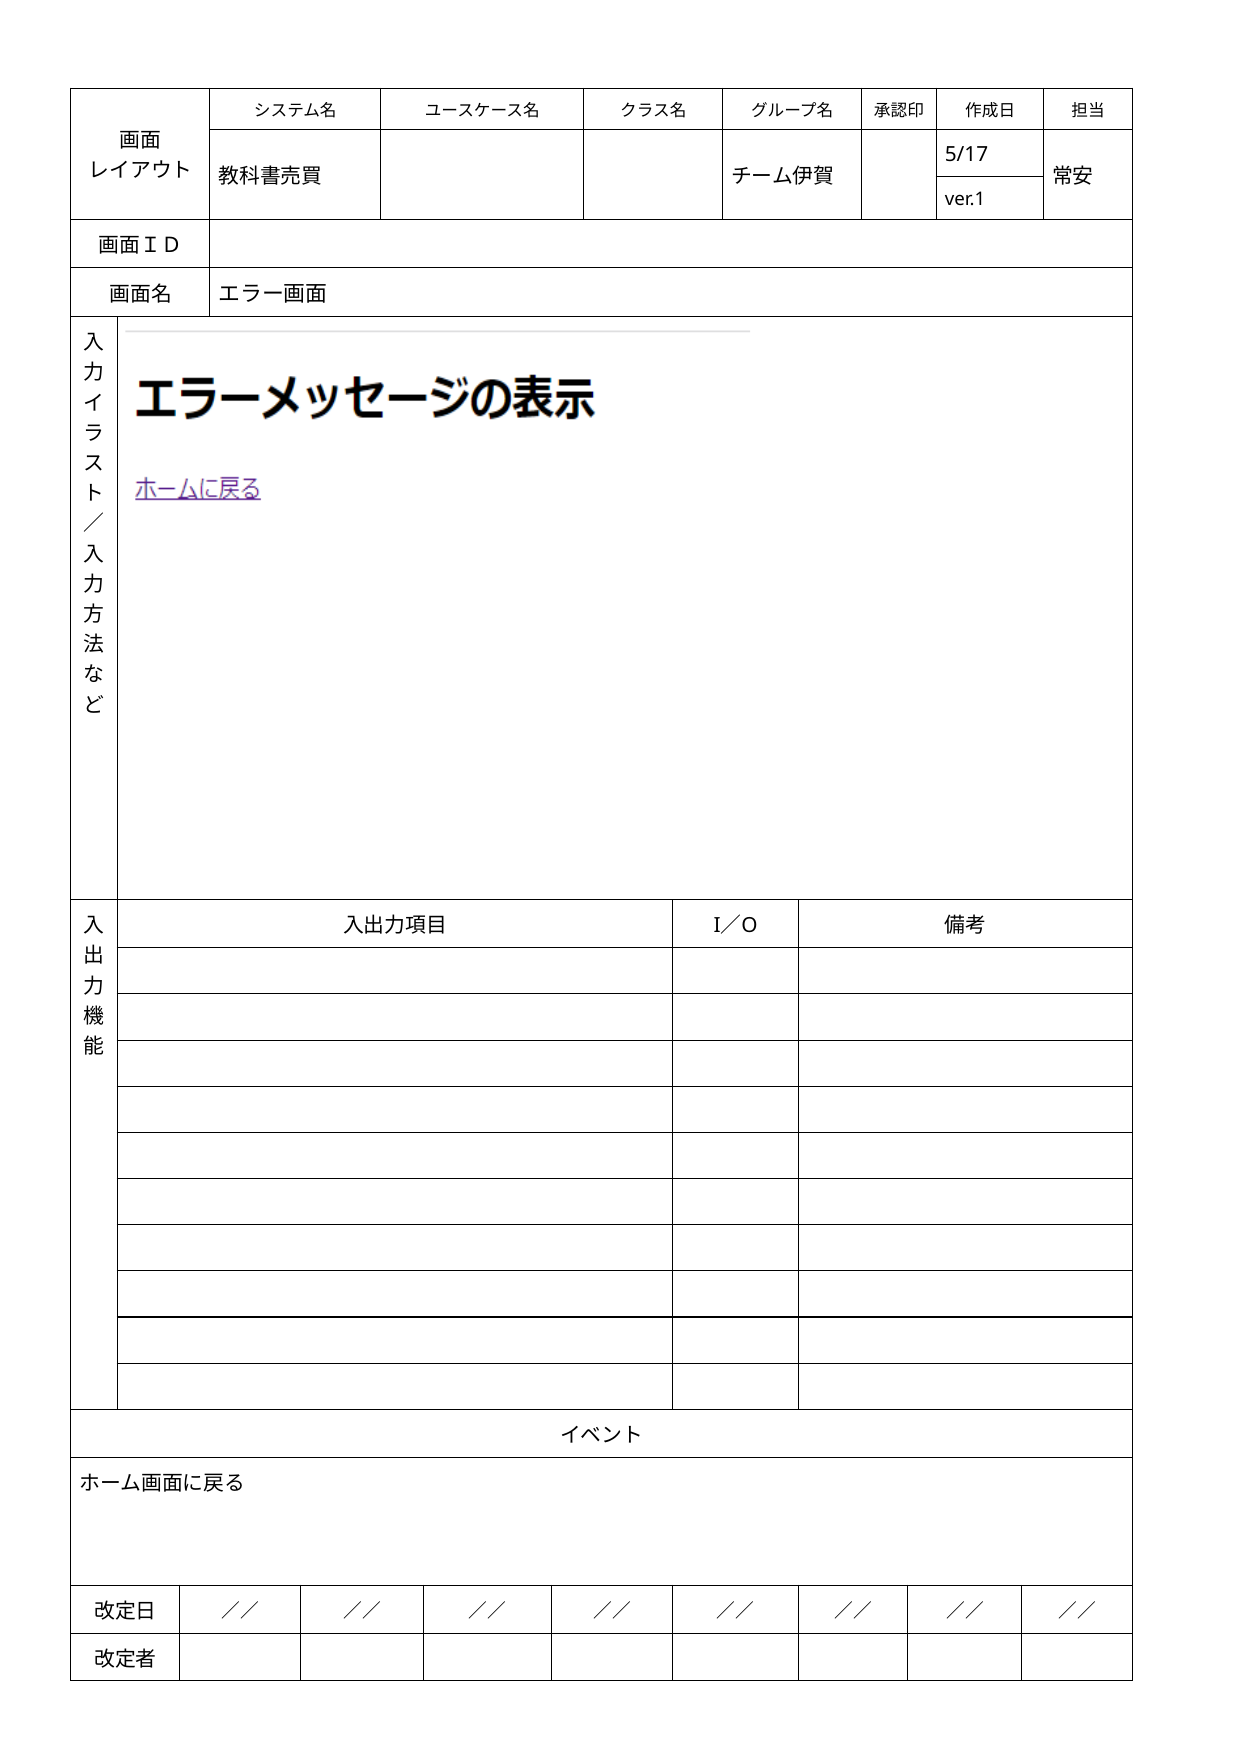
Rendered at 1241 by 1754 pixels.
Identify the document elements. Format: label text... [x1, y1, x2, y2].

table_cell [118, 1179, 672, 1224]
table_cell [180, 1634, 300, 1680]
table_cell [799, 1225, 1132, 1270]
table_cell [118, 1318, 672, 1362]
table_cell ／／ [1022, 1586, 1132, 1632]
table_cell ／／ [799, 1586, 907, 1632]
table_header 画面 レイアウト [71, 89, 209, 219]
table_cell I／O [673, 900, 798, 947]
table_cell [799, 1041, 1132, 1086]
table_cell [118, 948, 672, 993]
table_cell ／／ [301, 1586, 423, 1632]
table_cell [210, 220, 1132, 267]
table_cell [673, 1318, 798, 1362]
table_cell [799, 994, 1132, 1039]
table_cell [673, 1225, 798, 1270]
table_cell ／／ [673, 1586, 798, 1632]
table_cell [799, 1634, 907, 1680]
table_cell [118, 317, 1132, 899]
table_cell ／／ [552, 1586, 672, 1632]
table_header 承認印 [862, 89, 936, 129]
table_cell [673, 1133, 798, 1178]
table_cell 改定者 [71, 1634, 179, 1680]
table_cell [799, 1133, 1132, 1178]
table_cell 5/17 [937, 130, 1043, 176]
table_cell [673, 1634, 798, 1680]
table_cell [118, 1087, 672, 1132]
table_cell [1022, 1634, 1132, 1680]
table_cell [799, 1271, 1132, 1316]
table_cell [301, 1634, 423, 1680]
table_cell [118, 994, 672, 1039]
table_cell [424, 1634, 551, 1680]
table_cell [799, 1179, 1132, 1224]
table_cell [584, 130, 722, 219]
table_cell [118, 1271, 672, 1316]
table_cell [908, 1634, 1021, 1680]
table_cell [552, 1634, 672, 1680]
table_cell [799, 1364, 1132, 1409]
table_cell [118, 1364, 672, 1409]
table_cell 画面名 [71, 268, 209, 316]
table_cell [381, 130, 583, 219]
table_cell チーム伊賀 [723, 130, 861, 219]
table_header 担当 [1044, 89, 1132, 129]
table_cell [673, 1041, 798, 1086]
table_cell [673, 948, 798, 993]
table_cell 備考 [799, 900, 1132, 947]
table_cell ／／ [180, 1586, 300, 1632]
table_cell [799, 1318, 1132, 1362]
table_cell [118, 1225, 672, 1270]
table_cell 常安 [1044, 130, 1132, 219]
table_cell [673, 1179, 798, 1224]
table_cell 入出力機能 [71, 900, 117, 1409]
table_header ユースケース名 [381, 89, 583, 129]
table_cell 画面ＩＤ [71, 220, 209, 267]
table_cell ホーム画面に戻る [71, 1458, 1132, 1584]
table_cell 入力イラスト／入力方法など [71, 317, 117, 899]
table_cell 入出力項目 [118, 900, 672, 947]
table_cell ver.1 [937, 177, 1043, 219]
table_cell [673, 994, 798, 1039]
table_cell [799, 948, 1132, 993]
table_header クラス名 [584, 89, 722, 129]
table_cell [673, 1087, 798, 1132]
table_cell [118, 1133, 672, 1178]
table_cell イベント [71, 1410, 1132, 1457]
table_header グループ名 [723, 89, 861, 129]
table_header システム名 [210, 89, 380, 129]
table_cell [799, 1087, 1132, 1132]
table_cell [118, 1041, 672, 1086]
table_cell エラー画面 [210, 268, 1132, 316]
table_cell [862, 130, 936, 219]
table_cell ／／ [424, 1586, 551, 1632]
table_cell [673, 1364, 798, 1409]
table_cell ／／ [908, 1586, 1021, 1632]
table_header 作成日 [937, 89, 1043, 129]
table_cell [673, 1271, 798, 1316]
table_cell 改定日 [71, 1586, 179, 1632]
table_cell 教科書売買 [210, 130, 380, 219]
